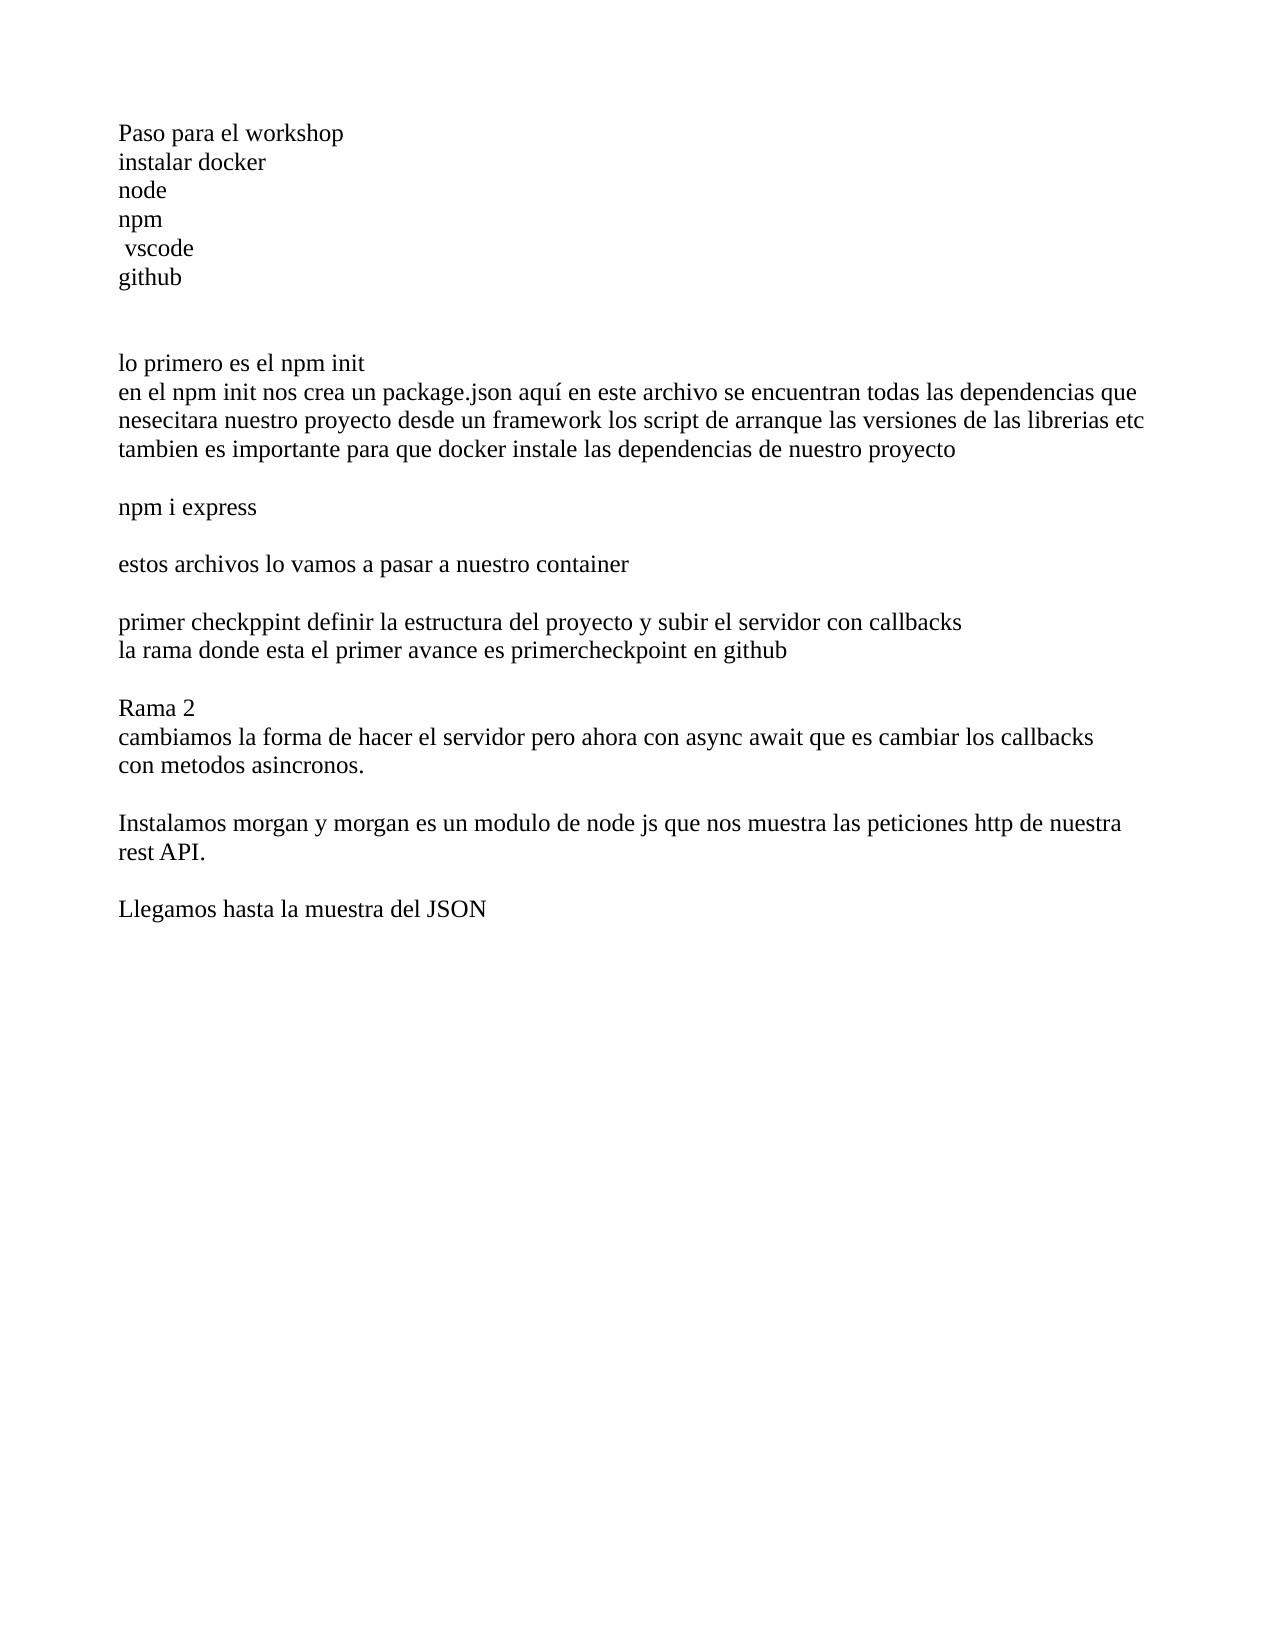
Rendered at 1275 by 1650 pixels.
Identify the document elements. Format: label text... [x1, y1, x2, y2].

text la rama donde esta el primer avance es primercheckpoint en github [118, 636, 1157, 664]
text lo primero es el npm init [118, 348, 1157, 377]
text node [118, 176, 1157, 204]
text npm [118, 204, 1157, 233]
text cambiamos la forma de hacer el servidor pero ahora con async await que es cambiar los callbacks [118, 722, 1157, 751]
text en el npm init nos crea un package.json aquí en este archivo se encuentran todas las dependencias que nesecitara nuestro proyecto desde un framework los script de arranque las versiones de las librerias etc [118, 377, 1157, 434]
text instalar docker [118, 147, 1157, 176]
text tambien es importante para que docker instale las dependencias de nuestro proyecto [118, 434, 1157, 463]
text github [118, 262, 1157, 291]
text Rama 2 [118, 693, 1157, 722]
text Instalamos morgan y morgan es un modulo de node js que nos muestra las peticiones http de nuestra rest API. [118, 808, 1157, 866]
text primer checkppint definir la estructura del proyecto y subir el servidor con callbacks [118, 607, 1157, 636]
text Llegamos hasta la muestra del JSON [118, 894, 1157, 923]
text con metodos asincronos. [118, 751, 1157, 779]
text npm i express [118, 492, 1157, 521]
text estos archivos lo vamos a pasar a nuestro container [118, 549, 1157, 578]
text vscode [118, 233, 1157, 262]
text Paso para el workshop [118, 118, 1157, 147]
